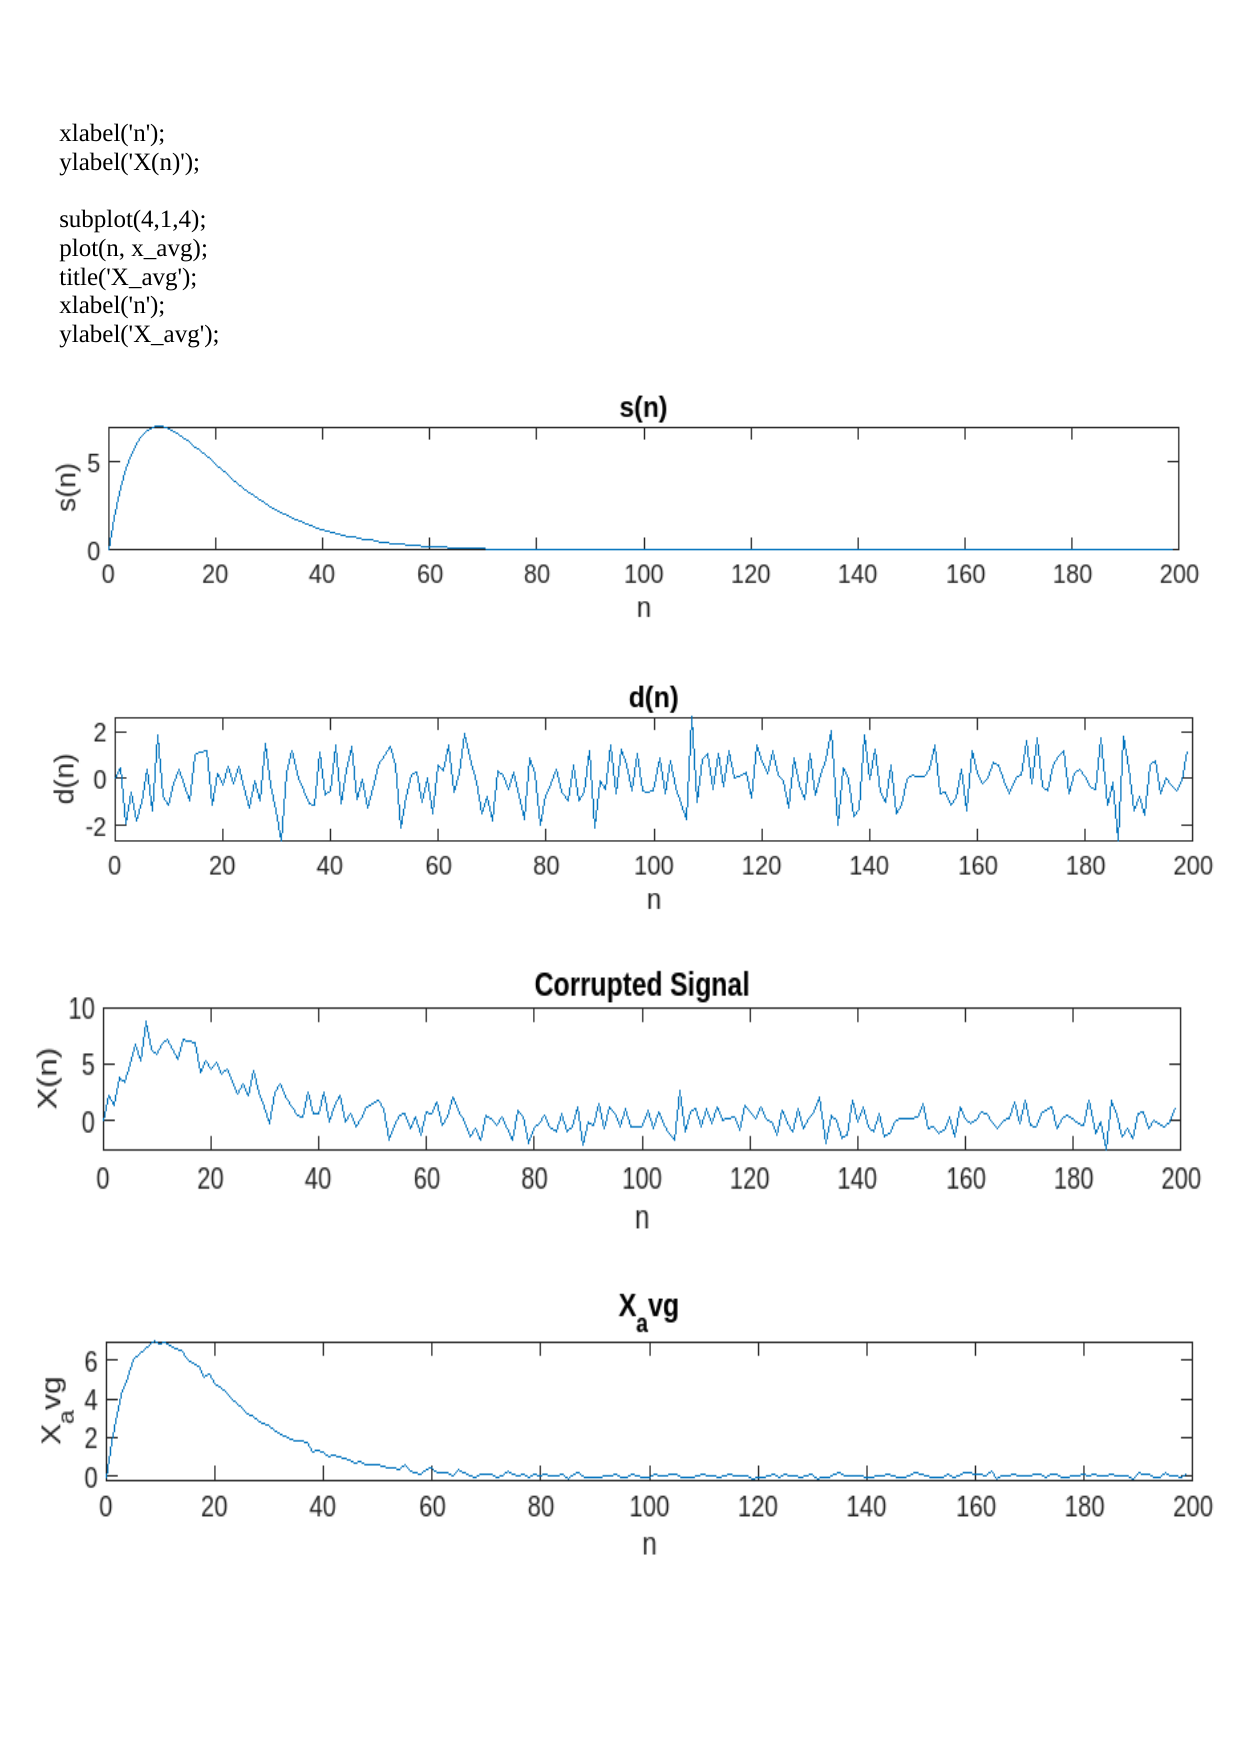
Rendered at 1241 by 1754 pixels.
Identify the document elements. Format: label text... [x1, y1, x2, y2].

picture [34, 968, 1204, 1232]
text plot(n, x_avg); [59, 233, 1181, 262]
text ylabel('X_avg'); [59, 319, 1181, 348]
text title('X_avg'); [59, 262, 1181, 291]
picture [39, 1291, 1216, 1558]
text xlabel('n'); [59, 291, 1181, 319]
picture [51, 683, 1216, 912]
text xlabel('n'); [59, 118, 1181, 147]
text subplot(4,1,4); [59, 204, 1181, 233]
text ylabel('X(n)'); [59, 147, 1181, 176]
picture [53, 393, 1202, 620]
